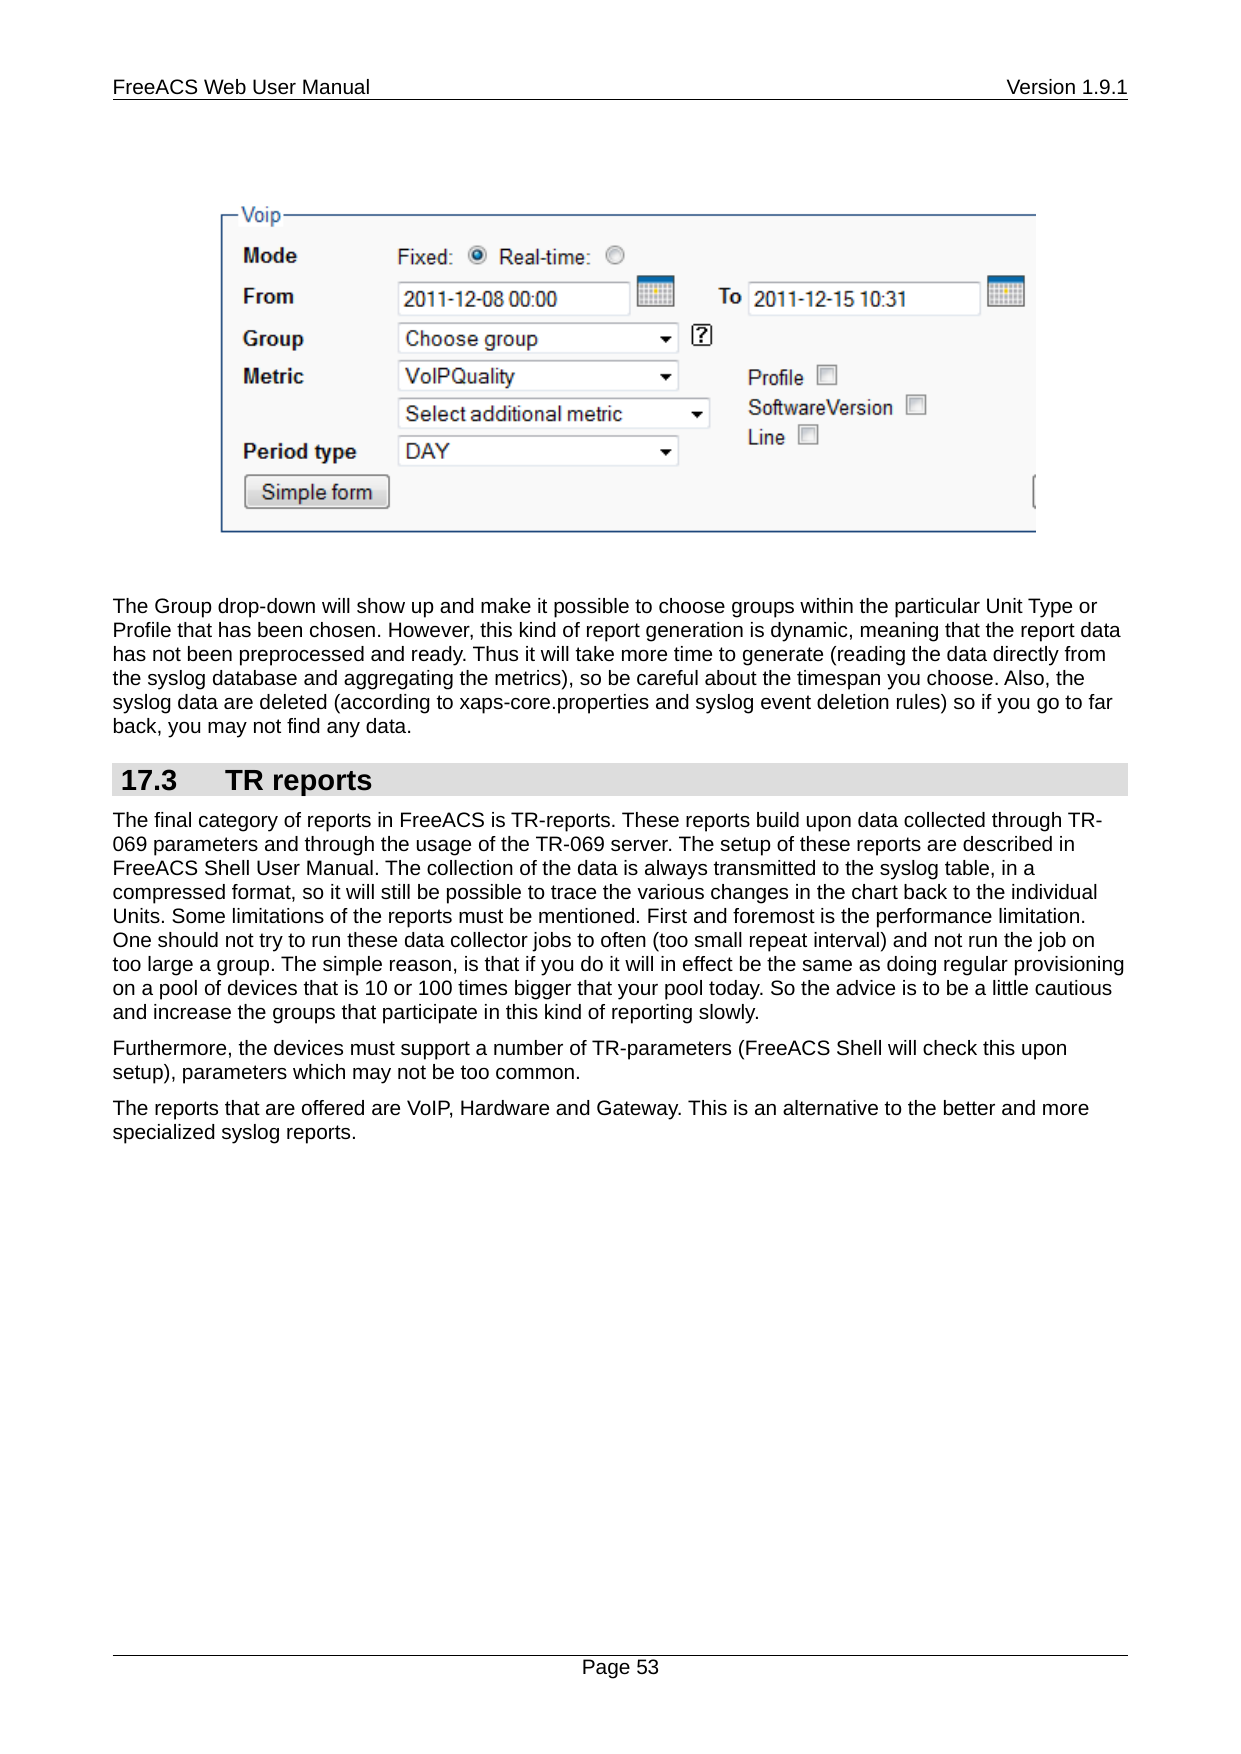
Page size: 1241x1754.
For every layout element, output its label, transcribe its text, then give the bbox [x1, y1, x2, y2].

text The reports that are offered are VoIP, Hardware and Gateway. This is an alternative to the better and more specialized syslog reports. [112, 1096, 1128, 1143]
text Furthermore, the devices must support a number of TR-parameters (FreeACS Shell will check this upon setup), parameters which may not be too common. [112, 1036, 1128, 1084]
subtitle TR reports [112, 763, 1128, 796]
text The final category of reports in FreeACS is TR-reports. These reports build upon data collected through TR-069 parameters and through the usage of the TR-069 server. The setup of these reports are described in FreeACS Shell User Manual. The collection of the data is always transmitted to the syslog table, in a compressed format, so it will still be possible to trace the various changes in the chart back to the individual Units. Some limitations of the reports must be mentioned. First and foremost is the performance limitation. One should not try to run these data collector jobs to often (too small repeat interval) and not run the job on too large a group. The simple reason, is that if you do it will in effect be the same as doing regular provisioning on a pool of devices that is 10 or 100 times bigger that your pool today. So the advice is to be a little cautious and increase the groups that participate in this kind of reporting slowly. [112, 808, 1128, 1024]
text The Group drop-down will show up and make it possible to choose groups within the particular Unit Type or Profile that has been chosen. However, this kind of report generation is dynamic, meaning that the report data has not been preprocessed and ready. Thus it will take more time to generate (reading the data directly from the syslog database and aggregating the metrics), so be careful about the timespan you choose. Also, the syslog data are deleted (according to xaps-core.properties and syslog event deletion rules) so if you go to far back, you may not find any data. [112, 162, 1128, 738]
picture [204, 192, 1036, 564]
